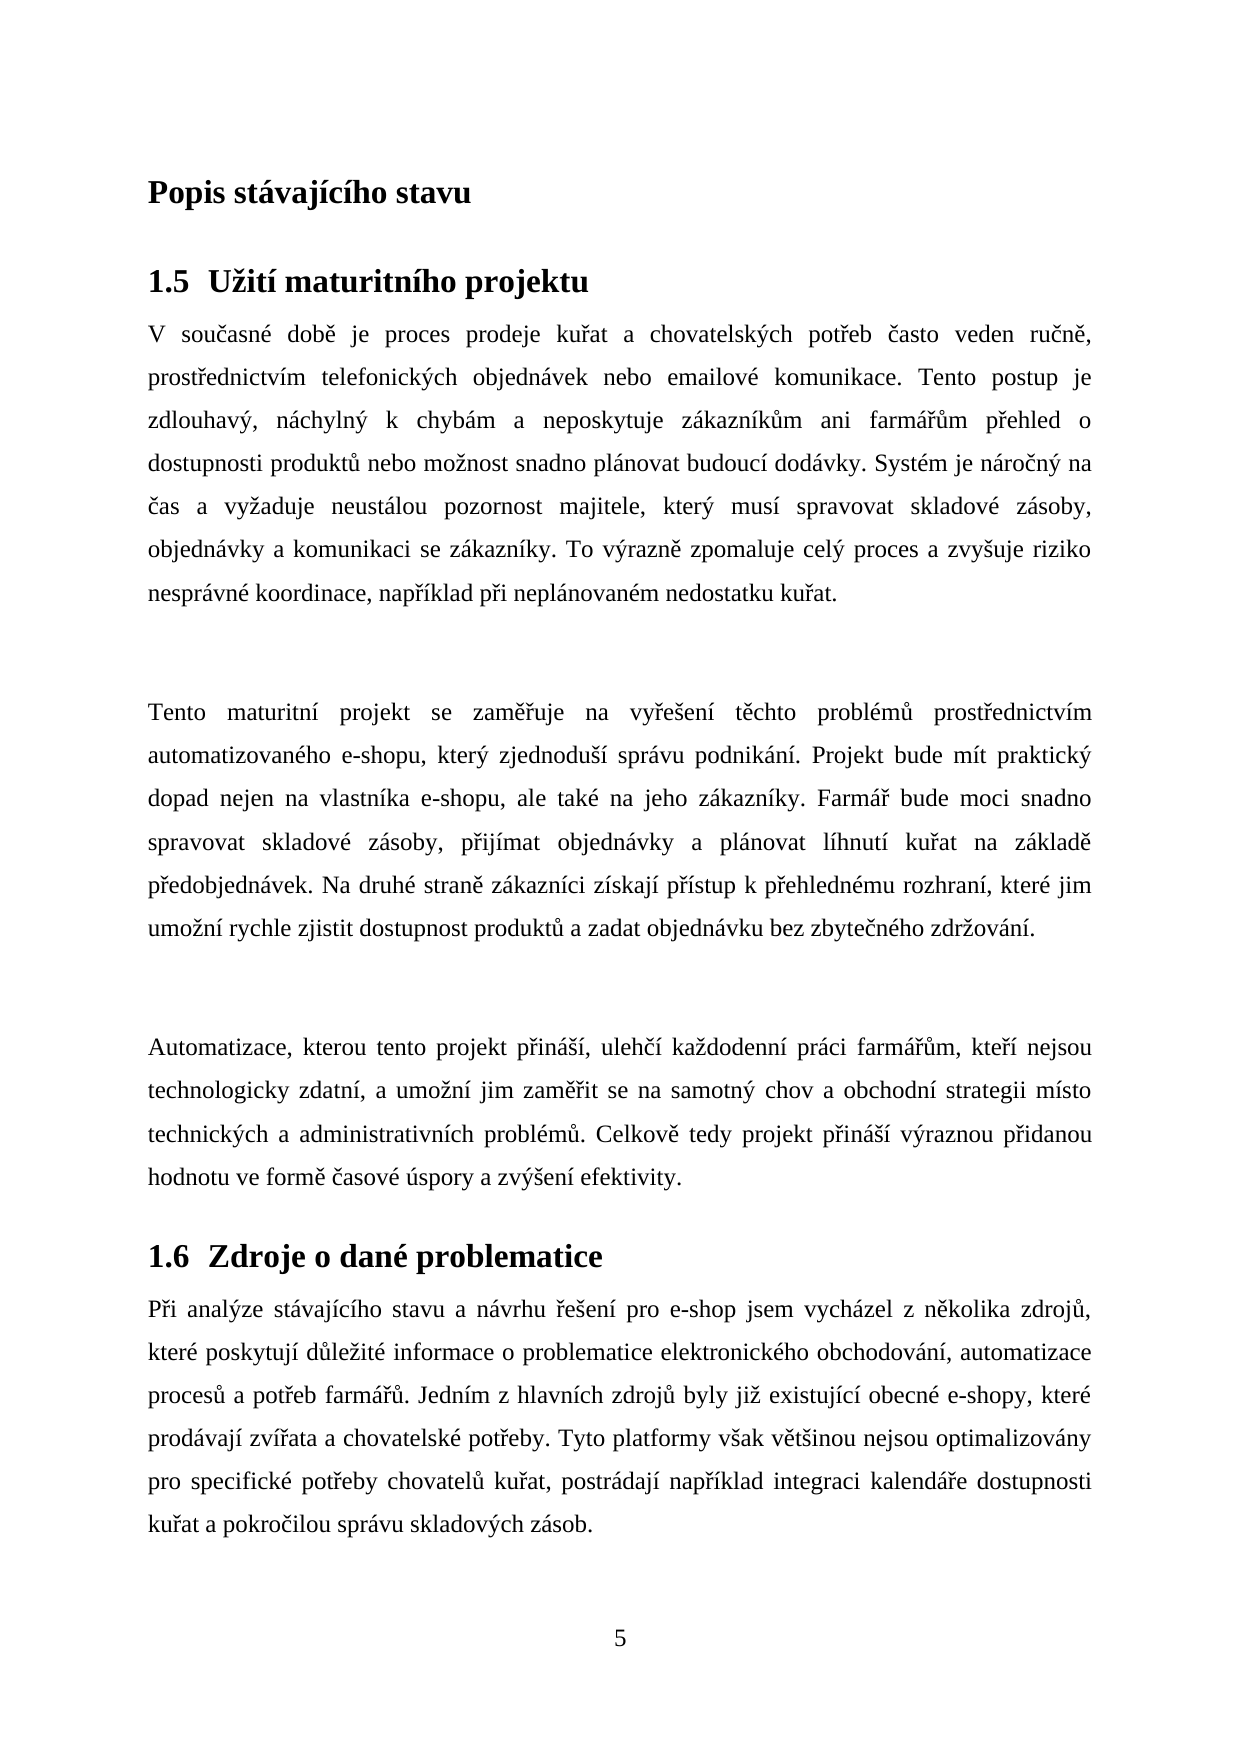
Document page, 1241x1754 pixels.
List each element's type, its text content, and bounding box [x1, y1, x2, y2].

text Při analýze stávajícího stavu a návrhu řešení pro e-shop jsem vycházel z několika zdrojů, které poskytují důležité informace o problematice elektronického obchodování, automatizace procesů a potřeb farmářů. Jedním z hlavních zdrojů byly již existující obecné e-shopy, které prodávají zvířata a chovatelské potřeby. Tyto platformy však většinou nejsou optimalizovány pro specifické potřeby chovatelů kuřat, postrádají například integraci kalendáře dostupnosti kuřat a pokročilou správu skladových zásob. [148, 1294, 1093, 1538]
subtitle Užití maturitního projektu [148, 261, 1093, 300]
text Automatizace, kterou tento projekt přináší, ulehčí každodenní práci farmářům, kteří nejsou technologicky zdatní, a umožní jim zaměřit se na samotný chov a obchodní strategii místo technických a administrativních problémů. Celkově tedy projekt přináší výraznou přidanou hodnotu ve formě časové úspory a zvýšení efektivity. [148, 1032, 1093, 1191]
text Tento maturitní projekt se zaměřuje na vyřešení těchto problémů prostřednictvím automatizovaného e-shopu, který zjednoduší správu podnikání. Projekt bude mít praktický dopad nejen na vlastníka e-shopu, ale také na jeho zákazníky. Farmář bude moci snadno spravovat skladové zásoby, přijímat objednávky a plánovat líhnutí kuřat na základě předobjednávek. Na druhé straně zákazníci získají přístup k přehlednému rozhraní, které jim umožní rychle zjistit dostupnost produktů a zadat objednávku bez zbytečného zdržování. [148, 697, 1093, 942]
text V současné době je proces prodeje kuřat a chovatelských potřeb často veden ručně, prostřednictvím telefonických objednávek nebo emailové komunikace. Tento postup je zdlouhavý, náchylný k chybám a neposkytuje zákazníkům ani farmářům přehled o dostupnosti produktů nebo možnost snadno plánovat budoucí dodávky. Systém je náročný na čas a vyžaduje neustálou pozornost majitele, který musí spravovat skladové zásoby, objednávky a komunikaci se zákazníky. To výrazně zpomaluje celý proces a zvyšuje riziko nesprávné koordinace, například při neplánovaném nedostatku kuřat. [148, 319, 1093, 606]
subtitle Zdroje o dané problematice [148, 1236, 1093, 1274]
subtitle Popis stávajícího stavu [148, 173, 1093, 211]
